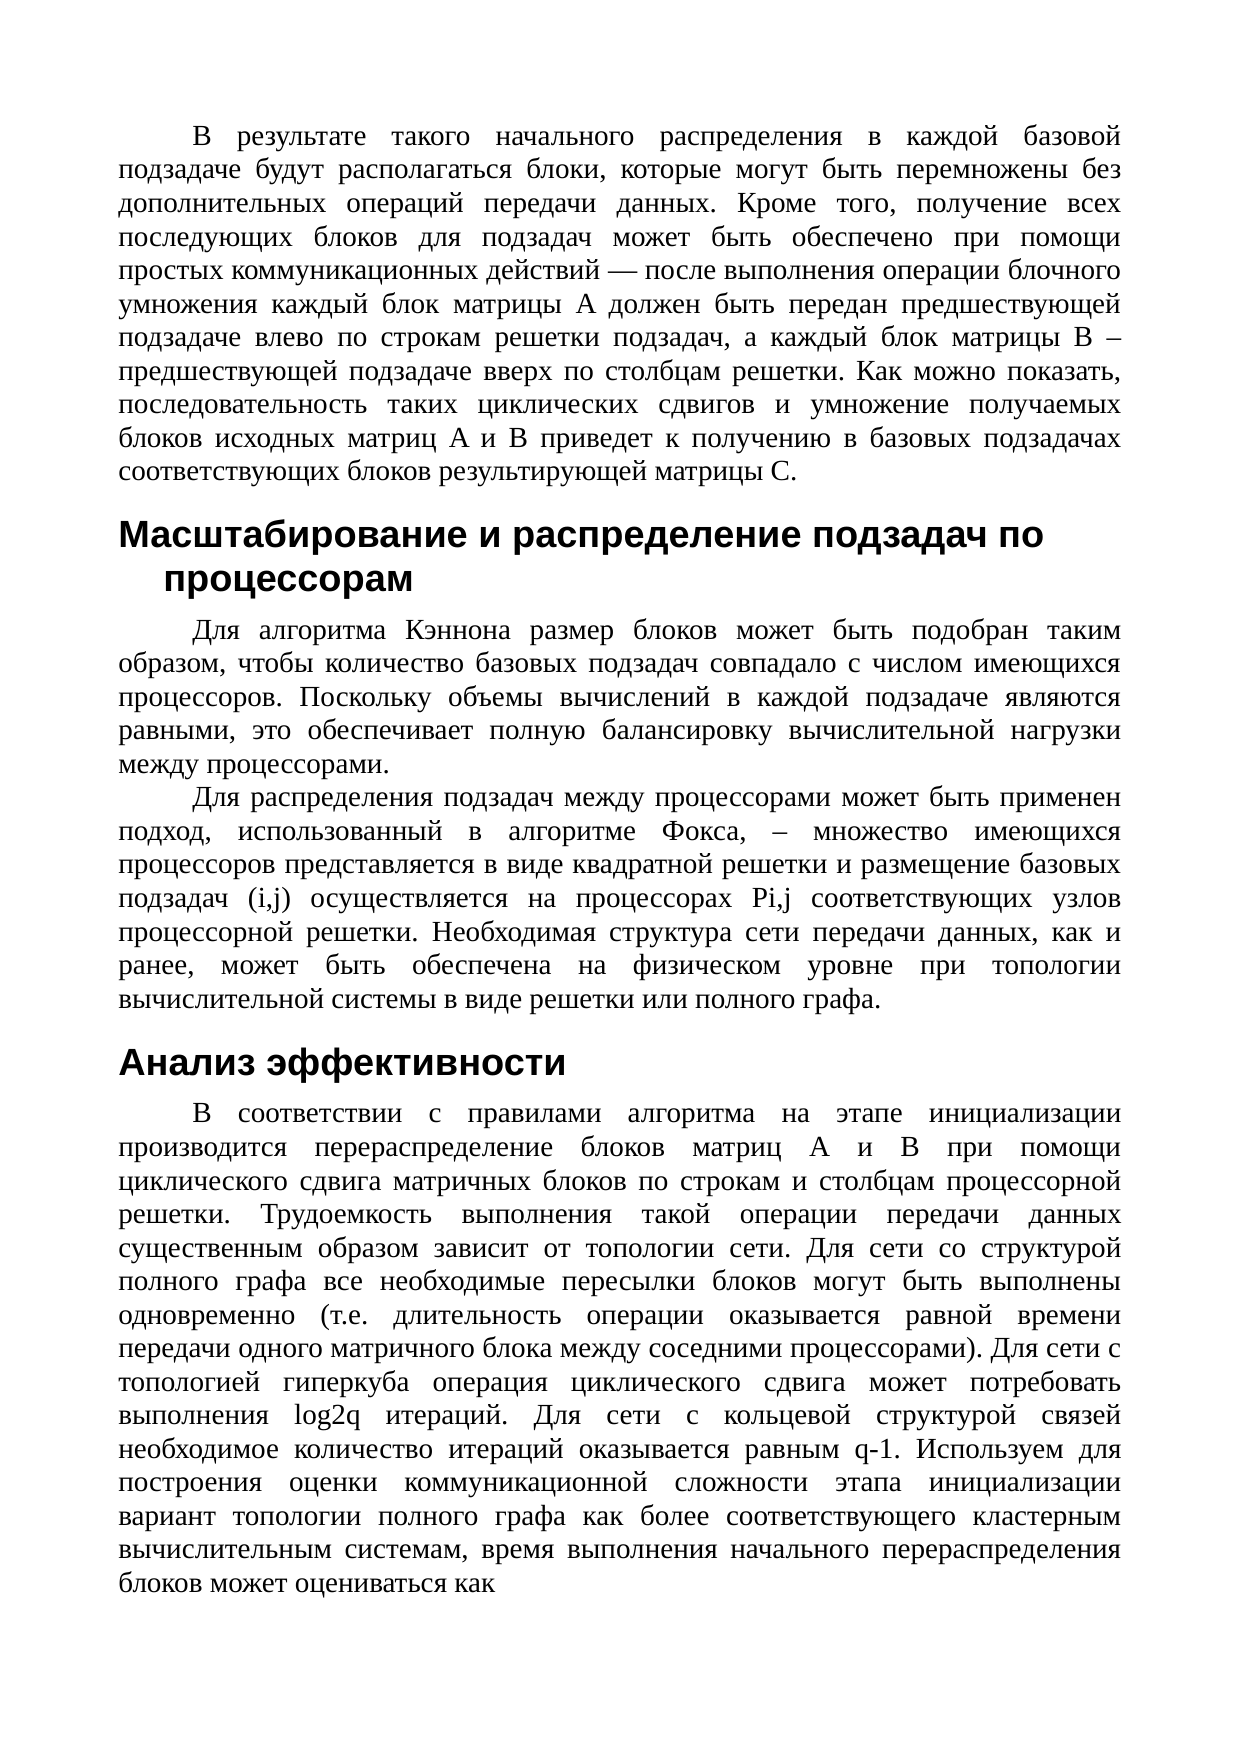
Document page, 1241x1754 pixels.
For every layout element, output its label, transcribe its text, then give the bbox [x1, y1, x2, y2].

text В результате такого начального распределения в каждой базовой подзадаче будут располагаться блоки, которые могут быть перемножены без дополнительных операций передачи данных. Кроме того, получение всех последующих блоков для подзадач может быть обеспечено при помощи простых коммуникационных действий — после выполнения операции блочного умножения каждый блок матрицы A должен быть передан предшествующей подзадаче влево по строкам решетки подзадач, а каждый блок матрицы В – предшествующей подзадаче вверх по столбцам решетки. Как можно показать, последовательность таких циклических сдвигов и умножение получаемых блоков исходных матриц A и B приведет к получению в базовых подзадачах соответствующих блоков результирующей матрицы C. [118, 118, 1122, 487]
subtitle Масштабирование и распределение подзадач по процессорам [118, 512, 1122, 599]
text В соответствии с правилами алгоритма на этапе инициализации производится перераспределение блоков матриц А и B при помощи циклического сдвига матричных блоков по строкам и столбцам процессорной решетки. Трудоемкость выполнения такой операции передачи данных существенным образом зависит от топологии сети. Для сети со структурой полного графа все необходимые пересылки блоков могут быть выполнены одновременно (т.е. длительность операции оказывается равной времени передачи одного матричного блока между соседними процессорами). Для сети с топологией гиперкуба операция циклического сдвига может потребовать выполнения log2q итераций. Для сети с кольцевой структурой связей необходимое количество итераций оказывается равным q-1. Используем для построения оценки коммуникационной сложности этапа инициализации вариант топологии полного графа как более соответствующего кластерным вычислительным системам, время выполнения начального перераспределения блоков может оцениваться как [118, 1096, 1122, 1599]
text Для распределения подзадач между процессорами может быть применен подход, использованный в алгоритме Фокса, – множество имеющихся процессоров представляется в виде квадратной решетки и размещение базовых подзадач (i,j) осуществляется на процессорах Pi,j соответствующих узлов процессорной решетки. Необходимая структура сети передачи данных, как и ранее, может быть обеспечена на физическом уровне при топологии вычислительной системы в виде решетки или полного графа. [118, 779, 1122, 1014]
subtitle Анализ эффективности [118, 1039, 1122, 1083]
text Для алгоритма Кэннона размер блоков может быть подобран таким образом, чтобы количество базовых подзадач совпадало с числом имеющихся процессоров. Поскольку объемы вычислений в каждой подзадаче являются равными, это обеспечивает полную балансировку вычислительной нагрузки между процессорами. [118, 612, 1122, 779]
